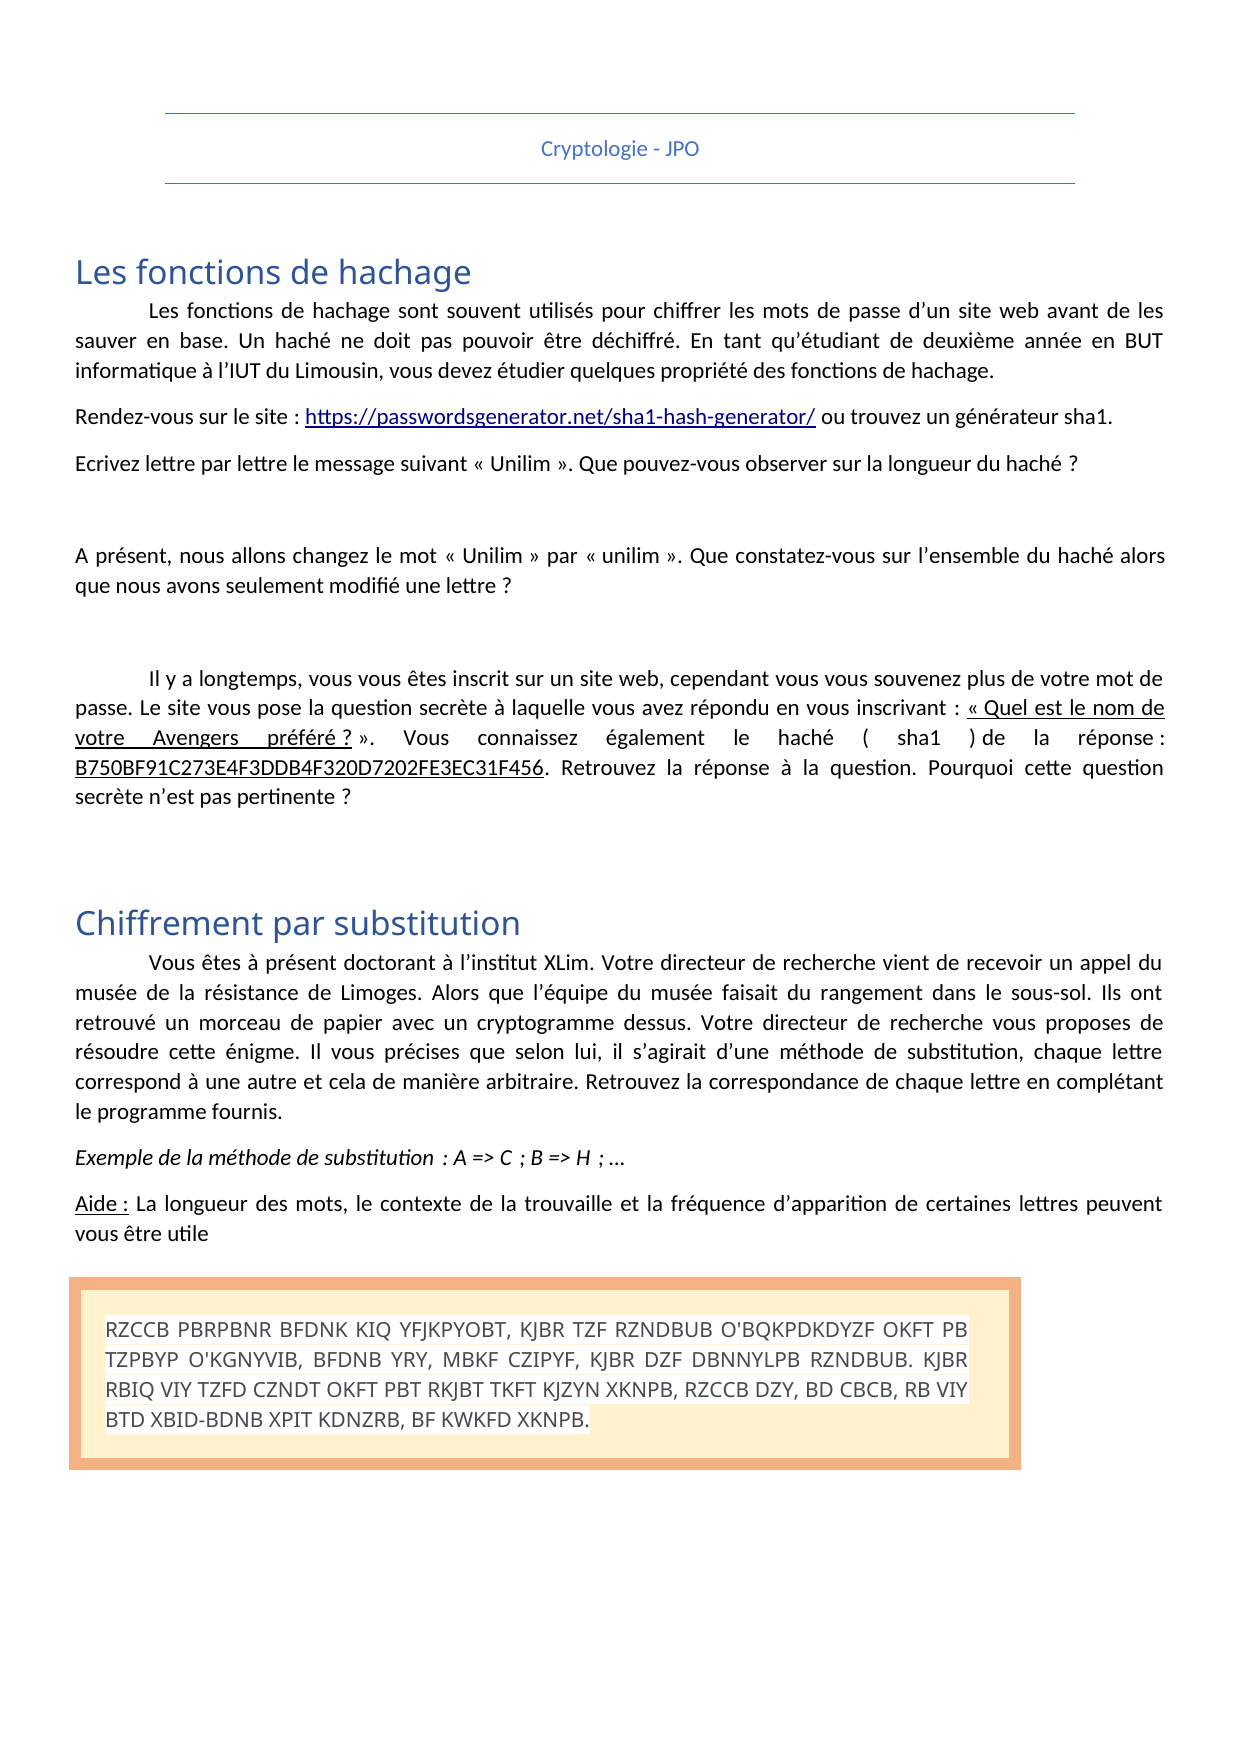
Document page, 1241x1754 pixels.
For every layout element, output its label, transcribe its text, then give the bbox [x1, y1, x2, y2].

text Ecrivez lettre par lettre le message suivant « Unilim ». Que pouvez-vous observer sur la longueur du haché ? [75, 449, 1165, 477]
text Vous êtes à présent doctorant à l’institut XLim. Votre directeur de recherche vient de recevoir un appel du musée de la résistance de Limoges. Alors que l’équipe du musée faisait du rangement dans le sous-sol. Ils ont retrouvé un morceau de papier avec un cryptogramme dessus. Votre directeur de recherche vous proposes de résoudre cette énigme. Il vous précises que selon lui, il s’agirait d’une méthode de substitution, chaque lettre correspond à une autre et cela de manière arbitraire. Retrouvez la correspondance de chaque lettre en complétant le programme fournis. [75, 948, 1165, 1125]
text Il y a longtemps, vous vous êtes inscrit sur un site web, cependant vous vous souvenez plus de votre mot de passe. Le site vous pose la question secrète à laquelle vous avez répondu en vous inscrivant : « Quel est le nom de votre Avengers préféré ? ». Vous connaissez également le haché ( sha1 ) de la réponse : B750BF91C273E4F3DDB4F320D7202FE3EC31F456. Retrouvez la réponse à la question. Pourquoi cette question secrète n’est pas pertinente ? [75, 664, 1165, 811]
text Exemple de la méthode de substitution : A => C ; B => H ; … [75, 1143, 1165, 1171]
subtitle Chiffrement par substitution [75, 900, 1165, 946]
text Les fonctions de hachage sont souvent utilisés pour chiffrer les mots de passe d’un site web avant de les sauver en base. Un haché ne doit pas pouvoir être déchiffré. En tant qu’étudiant de deuxième année en BUT informatique à l’IUT du Limousin, vous devez étudier quelques propriété des fonctions de hachage. [75, 297, 1165, 384]
text Aide : La longueur des mots, le contexte de la trouvaille et la fréquence d’apparition de certaines lettres peuvent vous être utile [75, 1189, 1165, 1247]
subtitle Les fonctions de hachage [75, 248, 1165, 294]
text A présent, nous allons changez le mot « Unilim » par « unilim ». Que constatez-vous sur l’ensemble du haché alors que nous avons seulement modifié une lettre ? [75, 541, 1165, 599]
text Cryptologie - JPO [165, 114, 1075, 183]
text Rendez-vous sur le site : https://passwordsgenerator.net/sha1-hash-generator/ ou trouvez un générateur sha1. [75, 402, 1165, 430]
